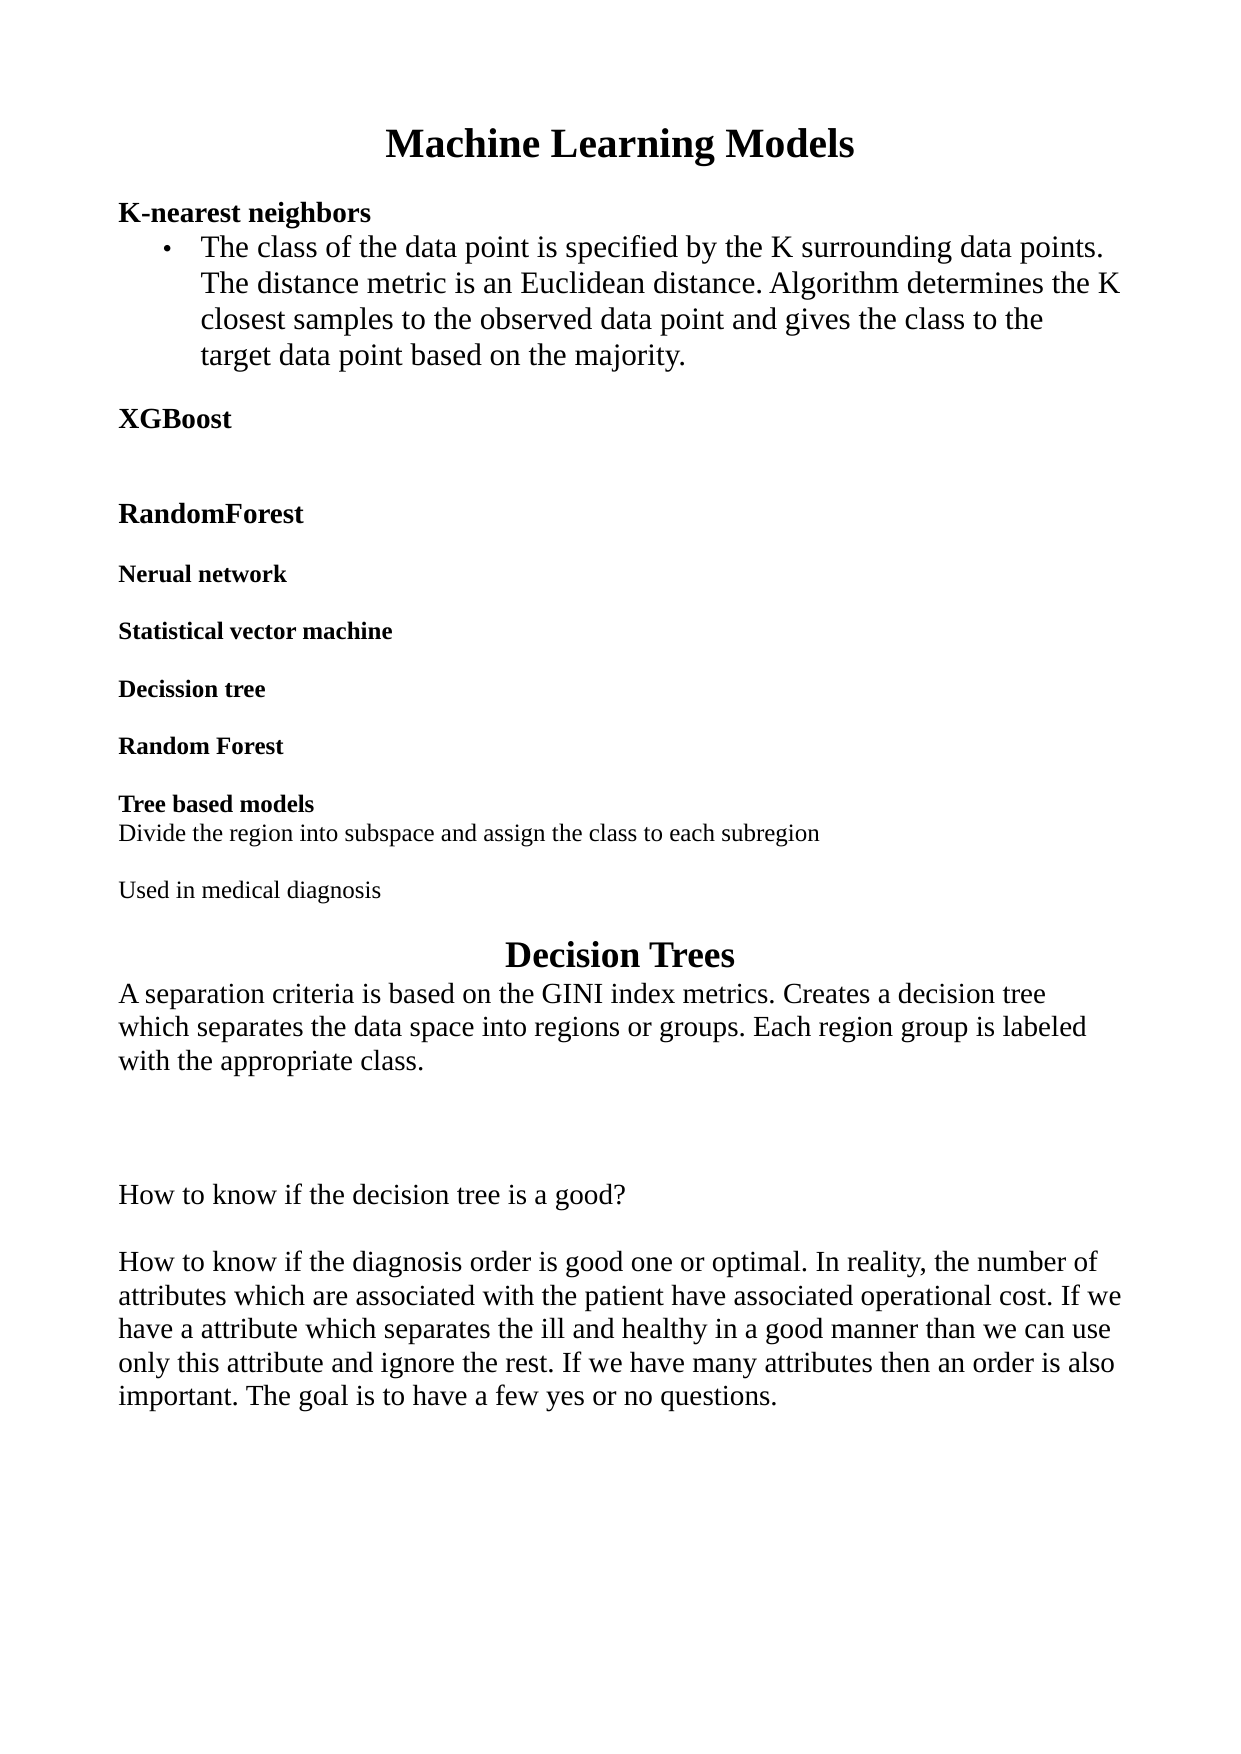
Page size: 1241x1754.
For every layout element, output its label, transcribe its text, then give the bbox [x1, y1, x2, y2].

text RandomForest [118, 497, 1122, 530]
text Statistical vector machine [118, 616, 1122, 645]
text Decission tree [118, 674, 1122, 703]
text Decision Trees [118, 933, 1122, 976]
text Tree based models [118, 789, 1122, 818]
text XGBoost [118, 401, 1122, 434]
text How to know if the diagnosis order is good one or optimal. In reality, the number of attributes which are associated with the patient have associated operational cost. If we have a attribute which separates the ill and healthy in a good manner than we can use only this attribute and ignore the rest. If we have many attributes then an order is also important. The goal is to have a few yes or no questions. [118, 1244, 1122, 1412]
text Nerual network [118, 559, 1122, 588]
text Machine Learning Models [118, 118, 1122, 166]
text Random Forest [118, 731, 1122, 760]
text A separation criteria is based on the GINI index metrics. Creates a decision tree which separates the data space into regions or groups. Each region group is labeled with the appropriate class. [118, 976, 1122, 1076]
text K-nearest neighbors [118, 195, 1122, 228]
list The class of the data point is specified by the K surrounding data points. The distance metric is an Euclidean distance. Algorithm determines the K closest samples to the observed data point and gives the class to the target data point based on the majority. [163, 228, 1122, 401]
text Divide the region into subspace and assign the class to each subregion [118, 818, 1122, 846]
text Used in medical diagnosis [118, 875, 1122, 904]
text How to know if the decision tree is a good? [118, 1177, 1122, 1211]
